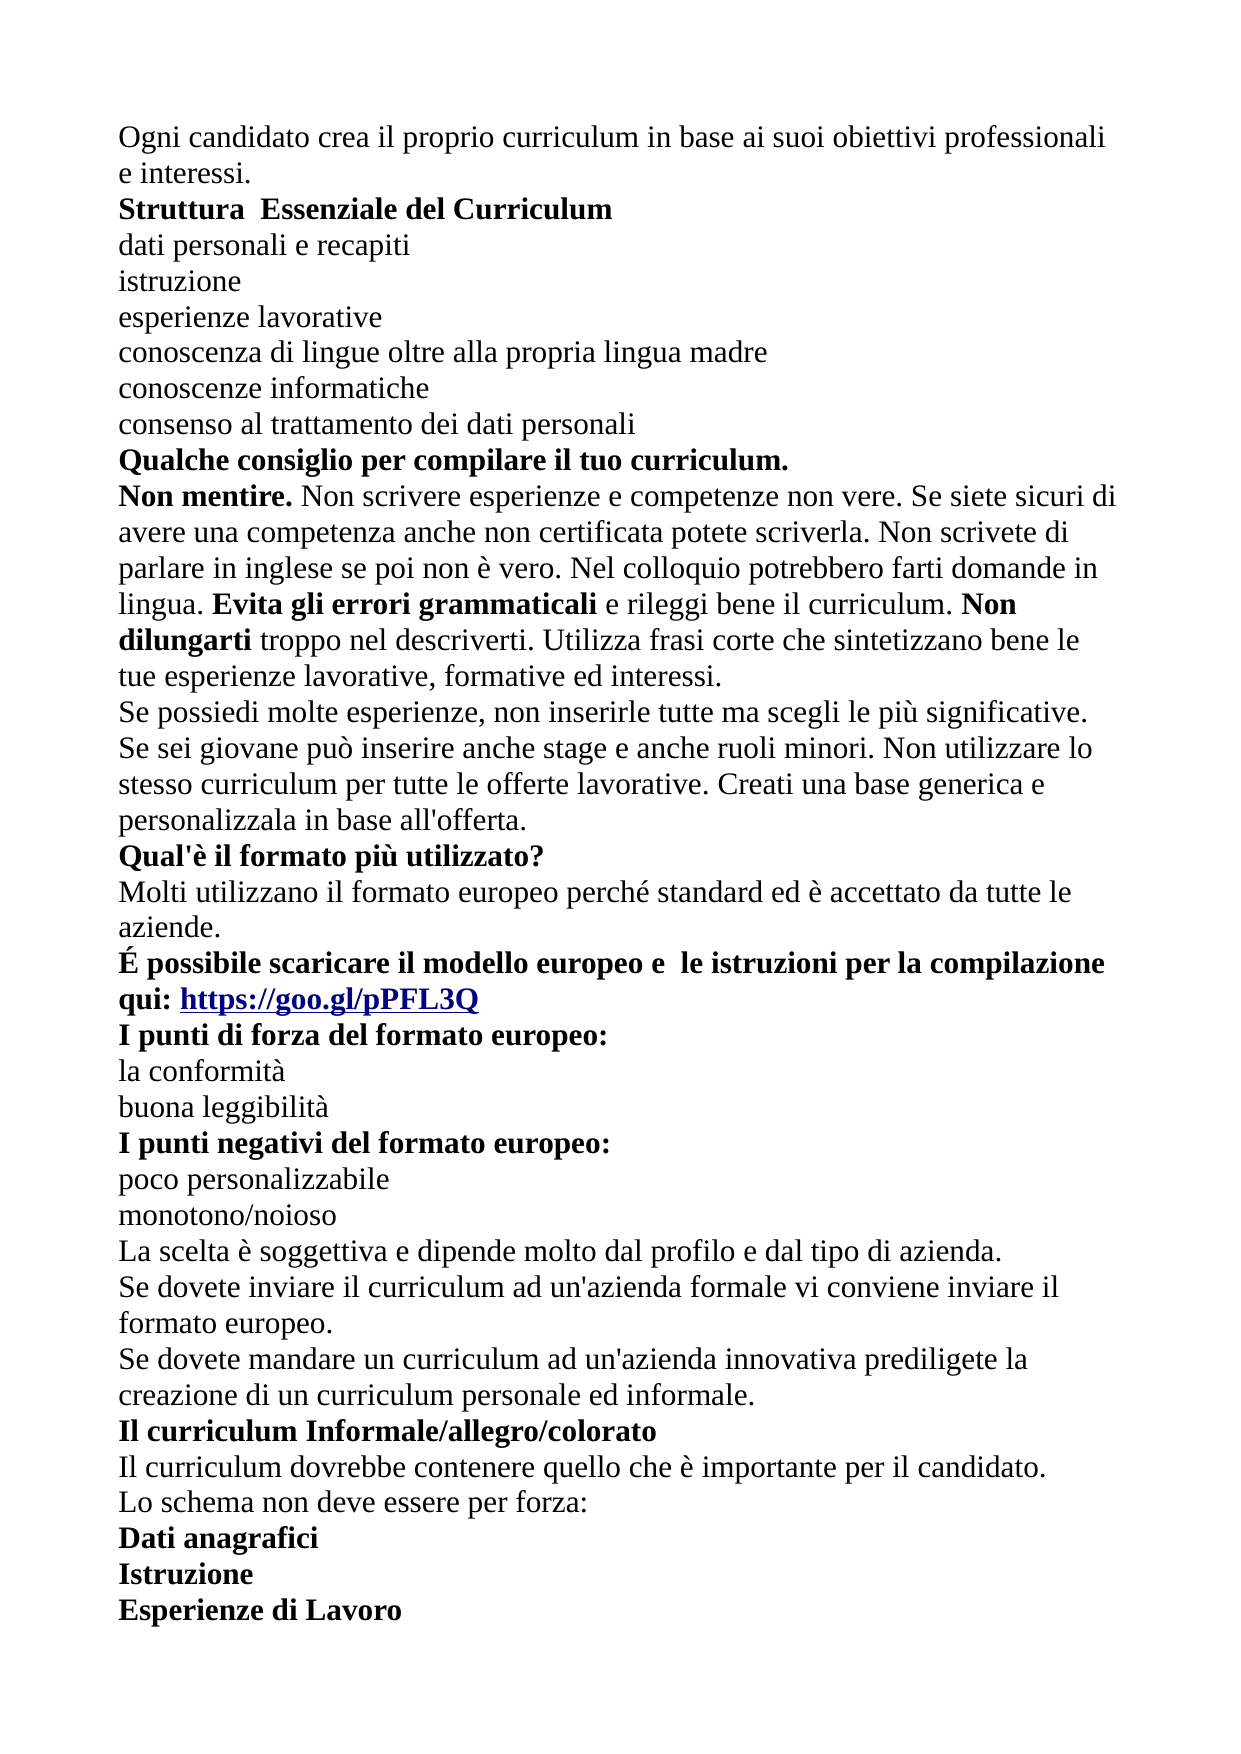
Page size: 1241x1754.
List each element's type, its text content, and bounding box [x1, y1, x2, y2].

text poco personalizzabile [118, 1160, 1122, 1196]
text Se possiedi molte esperienze, non inserirle tutte ma scegli le più significative. Se sei giovane può inserire anche stage e anche ruoli minori. Non utilizzare lo stesso curriculum per tutte le offerte lavorative. Creati una base generica e personalizzala in base all'offerta. [118, 693, 1122, 837]
text É possibile scaricare il modello europeo e le istruzioni per la compilazione qui: https://goo.gl/pPFL3Q [118, 945, 1122, 1017]
text Non mentire. Non scrivere esperienze e competenze non vere. Se siete sicuri di avere una competenza anche non certificata potete scriverla. Non scrivete di parlare in inglese se poi non è vero. Nel colloquio potrebbero farti domande in lingua. Evita gli errori grammaticali e rileggi bene il curriculum. Non dilungarti troppo nel descriverti. Utilizza frasi corte che sintetizzano bene le tue esperienze lavorative, formative ed interessi. [118, 477, 1122, 693]
text Molti utilizzano il formato europeo perché standard ed è accettato da tutte le aziende. [118, 873, 1122, 945]
text Esperienze di Lavoro [118, 1592, 1122, 1627]
text La scelta è soggettiva e dipende molto dal profilo e dal tipo di azienda. [118, 1232, 1122, 1268]
text conoscenze informatiche [118, 370, 1122, 406]
text la conformità [118, 1052, 1122, 1088]
text Ogni candidato crea il proprio curriculum in base ai suoi obiettivi professionali e interessi. [118, 118, 1122, 190]
text Lo schema non deve essere per forza: [118, 1484, 1122, 1520]
text esperienze lavorative [118, 298, 1122, 334]
text Dati anagrafici [118, 1520, 1122, 1556]
text Istruzione [118, 1556, 1122, 1592]
text Qual'è il formato più utilizzato? [118, 837, 1122, 873]
text Il curriculum Informale/allegro/colorato [118, 1412, 1122, 1448]
text istruzione [118, 262, 1122, 298]
text dati personali e recapiti [118, 226, 1122, 262]
text consenso al trattamento dei dati personali [118, 406, 1122, 442]
text I punti negativi del formato europeo: [118, 1124, 1122, 1160]
text I punti di forza del formato europeo: [118, 1017, 1122, 1052]
text Struttura Essenziale del Curriculum [118, 190, 1122, 226]
text monotono/noioso [118, 1196, 1122, 1232]
text Il curriculum dovrebbe contenere quello che è importante per il candidato. [118, 1448, 1122, 1484]
text conoscenza di lingue oltre alla propria lingua madre [118, 334, 1122, 370]
text Se dovete inviare il curriculum ad un'azienda formale vi conviene inviare il formato europeo. [118, 1268, 1122, 1340]
text Se dovete mandare un curriculum ad un'azienda innovativa prediligete la creazione di un curriculum personale ed informale. [118, 1340, 1122, 1412]
text buona leggibilità [118, 1088, 1122, 1124]
text Qualche consiglio per compilare il tuo curriculum. [118, 442, 1122, 477]
